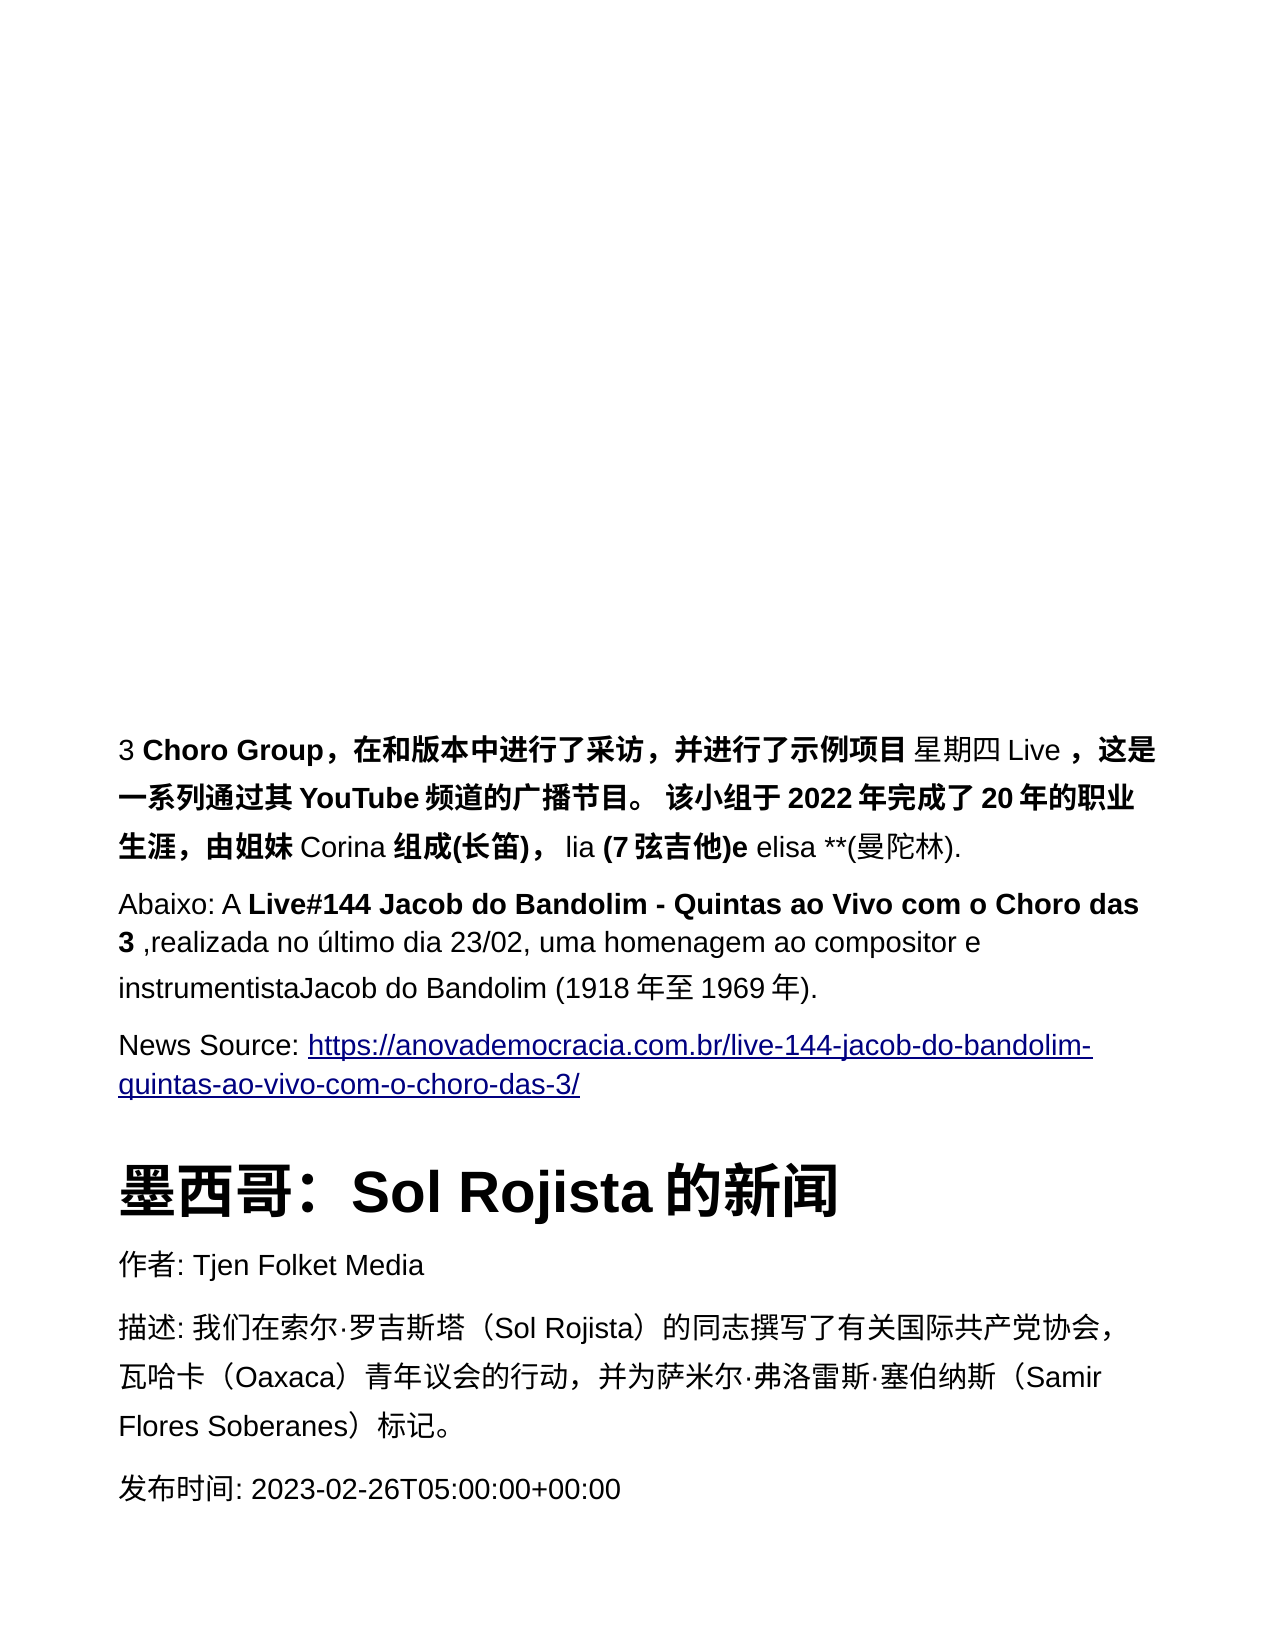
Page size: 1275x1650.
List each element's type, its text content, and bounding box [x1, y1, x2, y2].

text News Source: https://anovademocracia.com.br/live-144-jacob-do-bandolim-quintas-ao-vivo-com-o-choro-das-3/ [118, 1028, 1157, 1100]
subtitle 墨西哥：Sol Rojista的新闻 [118, 1145, 1157, 1229]
text 发布时间: 2023-02-26T05:00:00+00:00 [118, 1465, 1157, 1507]
text Abaixo: A Live#144 Jacob do Bandolim - Quintas ao Vivo com o Choro das 3 ,realizada no último dia 23/02, uma homenagem ao compositor e instrumentistaJacob do Bandolim (1918年至1969年). [118, 887, 1157, 1007]
text 作者: Tjen Folket Media [118, 1242, 1157, 1284]
text 描述: 我们在索尔·罗吉斯塔（Sol Rojista）的同志撰写了有关国际共产党协会，瓦哈卡（Oaxaca）青年议会的行动，并为萨米尔·弗洛雷斯·塞伯纳斯（Samir Flores Soberanes）标记。 [118, 1305, 1157, 1444]
text 3 Choro Group，在和版本中进行了采访，并进行了示例项目 星期四Live ，这是一系列通过其YouTube频道的广播节目。 该小组于2022年完成了20年的职业生涯，由姐妹 Corina 组成(长笛)， lia (7弦吉他)e elisa **(曼陀林). [118, 118, 1157, 866]
